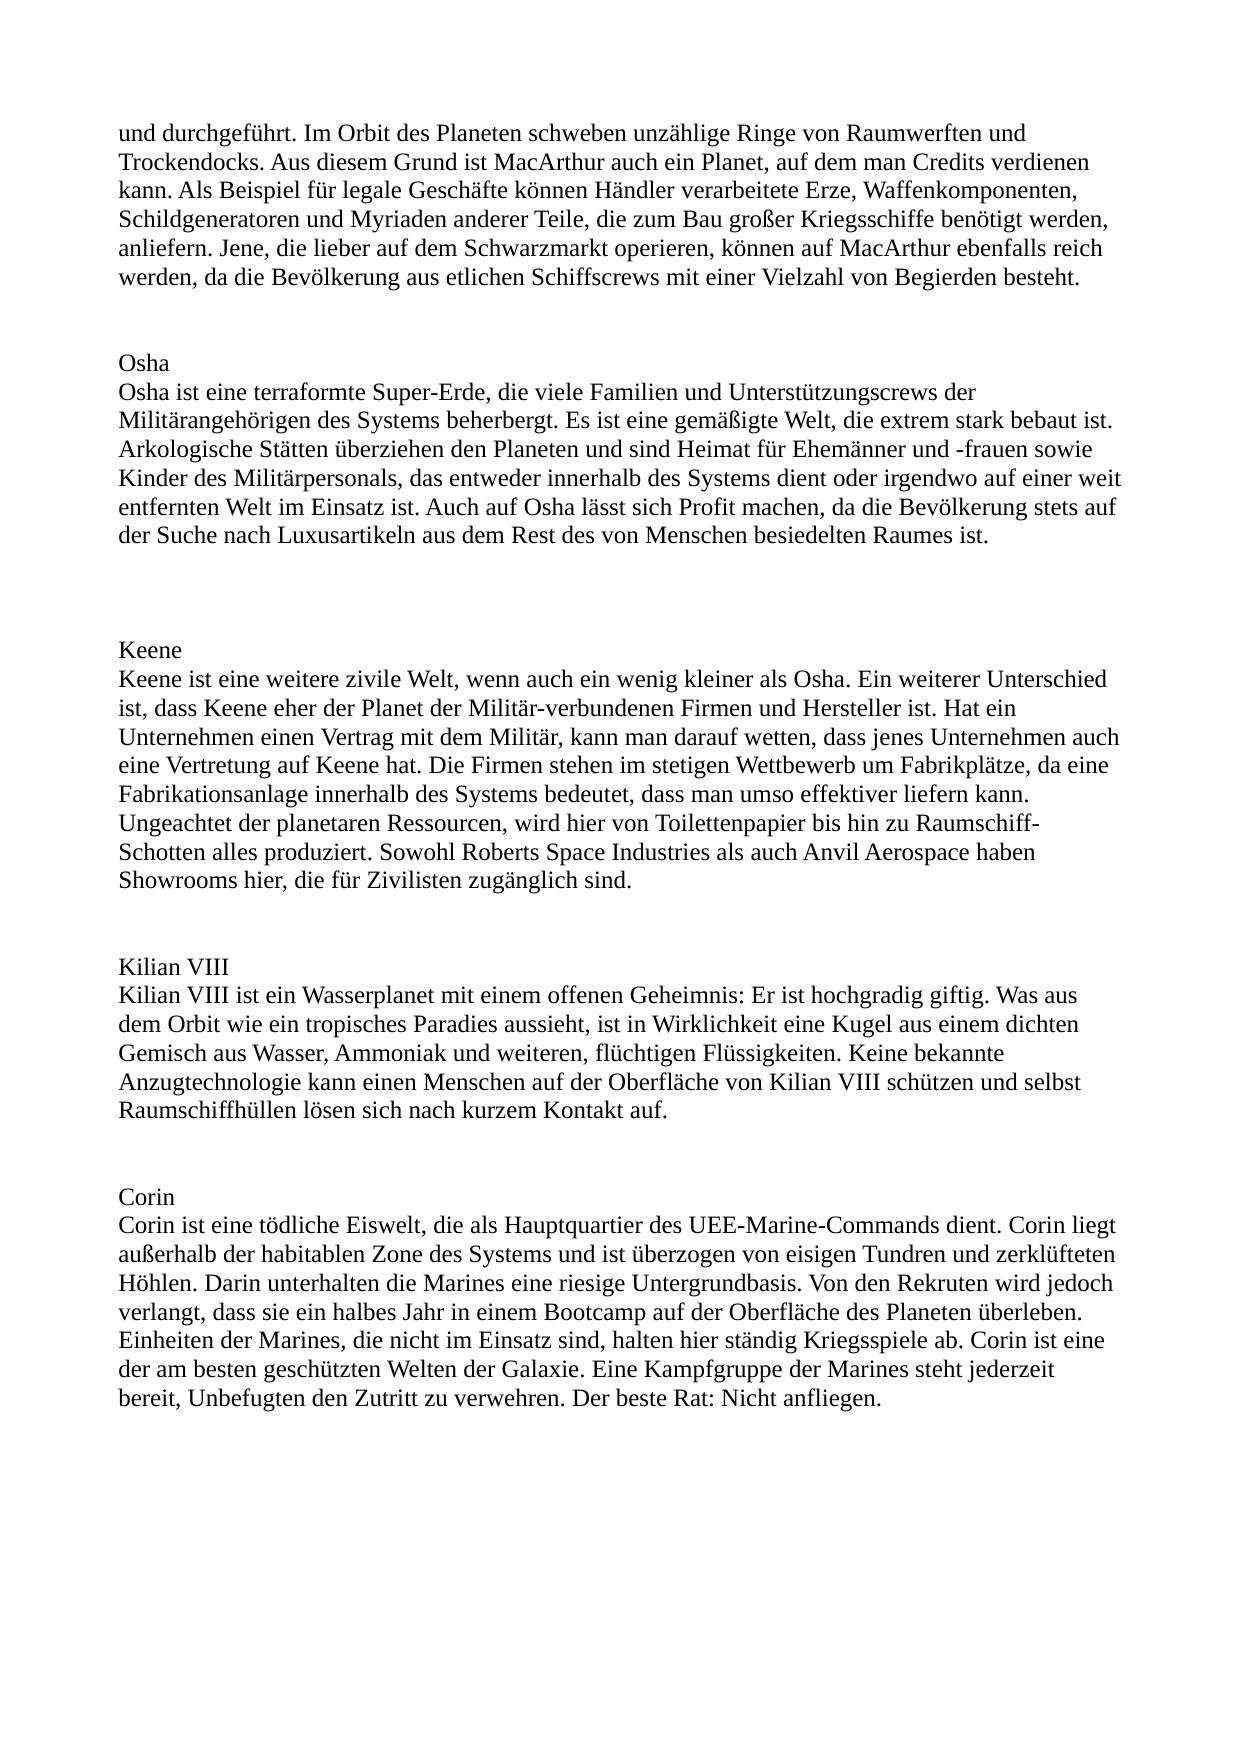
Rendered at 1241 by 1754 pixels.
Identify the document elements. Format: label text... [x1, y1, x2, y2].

text und durchgeführt. Im Orbit des Planeten schweben unzählige Ringe von Raumwerften und Trockendocks. Aus diesem Grund ist MacArthur auch ein Planet, auf dem man Credits verdienen kann. Als Beispiel für legale Geschäfte können Händler verarbeitete Erze, Waffenkomponenten, Schildgeneratoren und Myriaden anderer Teile, die zum Bau großer Kriegsschiffe benötigt werden, anliefern. Jene, die lieber auf dem Schwarzmarkt operieren, können auf MacArthur ebenfalls reich werden, da die Bevölkerung aus etlichen Schiffscrews mit einer Vielzahl von Begierden besteht. [118, 118, 1122, 291]
text Keene ist eine weitere zivile Welt, wenn auch ein wenig kleiner als Osha. Ein weiterer Unterschied ist, dass Keene eher der Planet der Militär-verbundenen Firmen und Hersteller ist. Hat ein Unternehmen einen Vertrag mit dem Militär, kann man darauf wetten, dass jenes Unternehmen auch eine Vertretung auf Keene hat. Die Firmen stehen im stetigen Wettbewerb um Fabrikplätze, da eine Fabrikationsanlage innerhalb des Systems bedeutet, dass man umso effektiver liefern kann. Ungeachtet der planetaren Ressourcen, wird hier von Toilettenpapier bis hin zu Raumschiff-Schotten alles produziert. Sowohl Roberts Space Industries als auch Anvil Aerospace haben Showrooms hier, die für Zivilisten zugänglich sind. [118, 664, 1122, 894]
text Kilian VIII [118, 952, 1122, 981]
text Keene [118, 636, 1122, 664]
text Kilian VIII ist ein Wasserplanet mit einem offenen Geheimnis: Er ist hochgradig giftig. Was aus dem Orbit wie ein tropisches Paradies aussieht, ist in Wirklichkeit eine Kugel aus einem dichten Gemisch aus Wasser, Ammoniak und weiteren, flüchtigen Flüssigkeiten. Keine bekannte Anzugtechnologie kann einen Menschen auf der Oberfläche von Kilian VIII schützen und selbst Raumschiffhüllen lösen sich nach kurzem Kontakt auf. [118, 981, 1122, 1124]
text Osha [118, 348, 1122, 377]
text Osha ist eine terraformte Super-Erde, die viele Familien und Unterstützungscrews der Militärangehörigen des Systems beherbergt. Es ist eine gemäßigte Welt, die extrem stark bebaut ist. Arkologische Stätten überziehen den Planeten und sind Heimat für Ehemänner und -frauen sowie Kinder des Militärpersonals, das entweder innerhalb des Systems dient oder irgendwo auf einer weit entfernten Welt im Einsatz ist. Auch auf Osha lässt sich Profit machen, da die Bevölkerung stets auf der Suche nach Luxusartikeln aus dem Rest des von Menschen besiedelten Raumes ist. [118, 377, 1122, 549]
text Corin ist eine tödliche Eiswelt, die als Hauptquartier des UEE-Marine-Commands dient. Corin liegt außerhalb der habitablen Zone des Systems und ist überzogen von eisigen Tundren und zerklüfteten Höhlen. Darin unterhalten die Marines eine riesige Untergrundbasis. Von den Rekruten wird jedoch verlangt, dass sie ein halbes Jahr in einem Bootcamp auf der Oberfläche des Planeten überleben. Einheiten der Marines, die nicht im Einsatz sind, halten hier ständig Kriegsspiele ab. Corin ist eine der am besten geschützten Welten der Galaxie. Eine Kampfgruppe der Marines steht jederzeit bereit, Unbefugten den Zutritt zu verwehren. Der beste Rat: Nicht anfliegen. [118, 1211, 1122, 1412]
text Corin [118, 1182, 1122, 1211]
